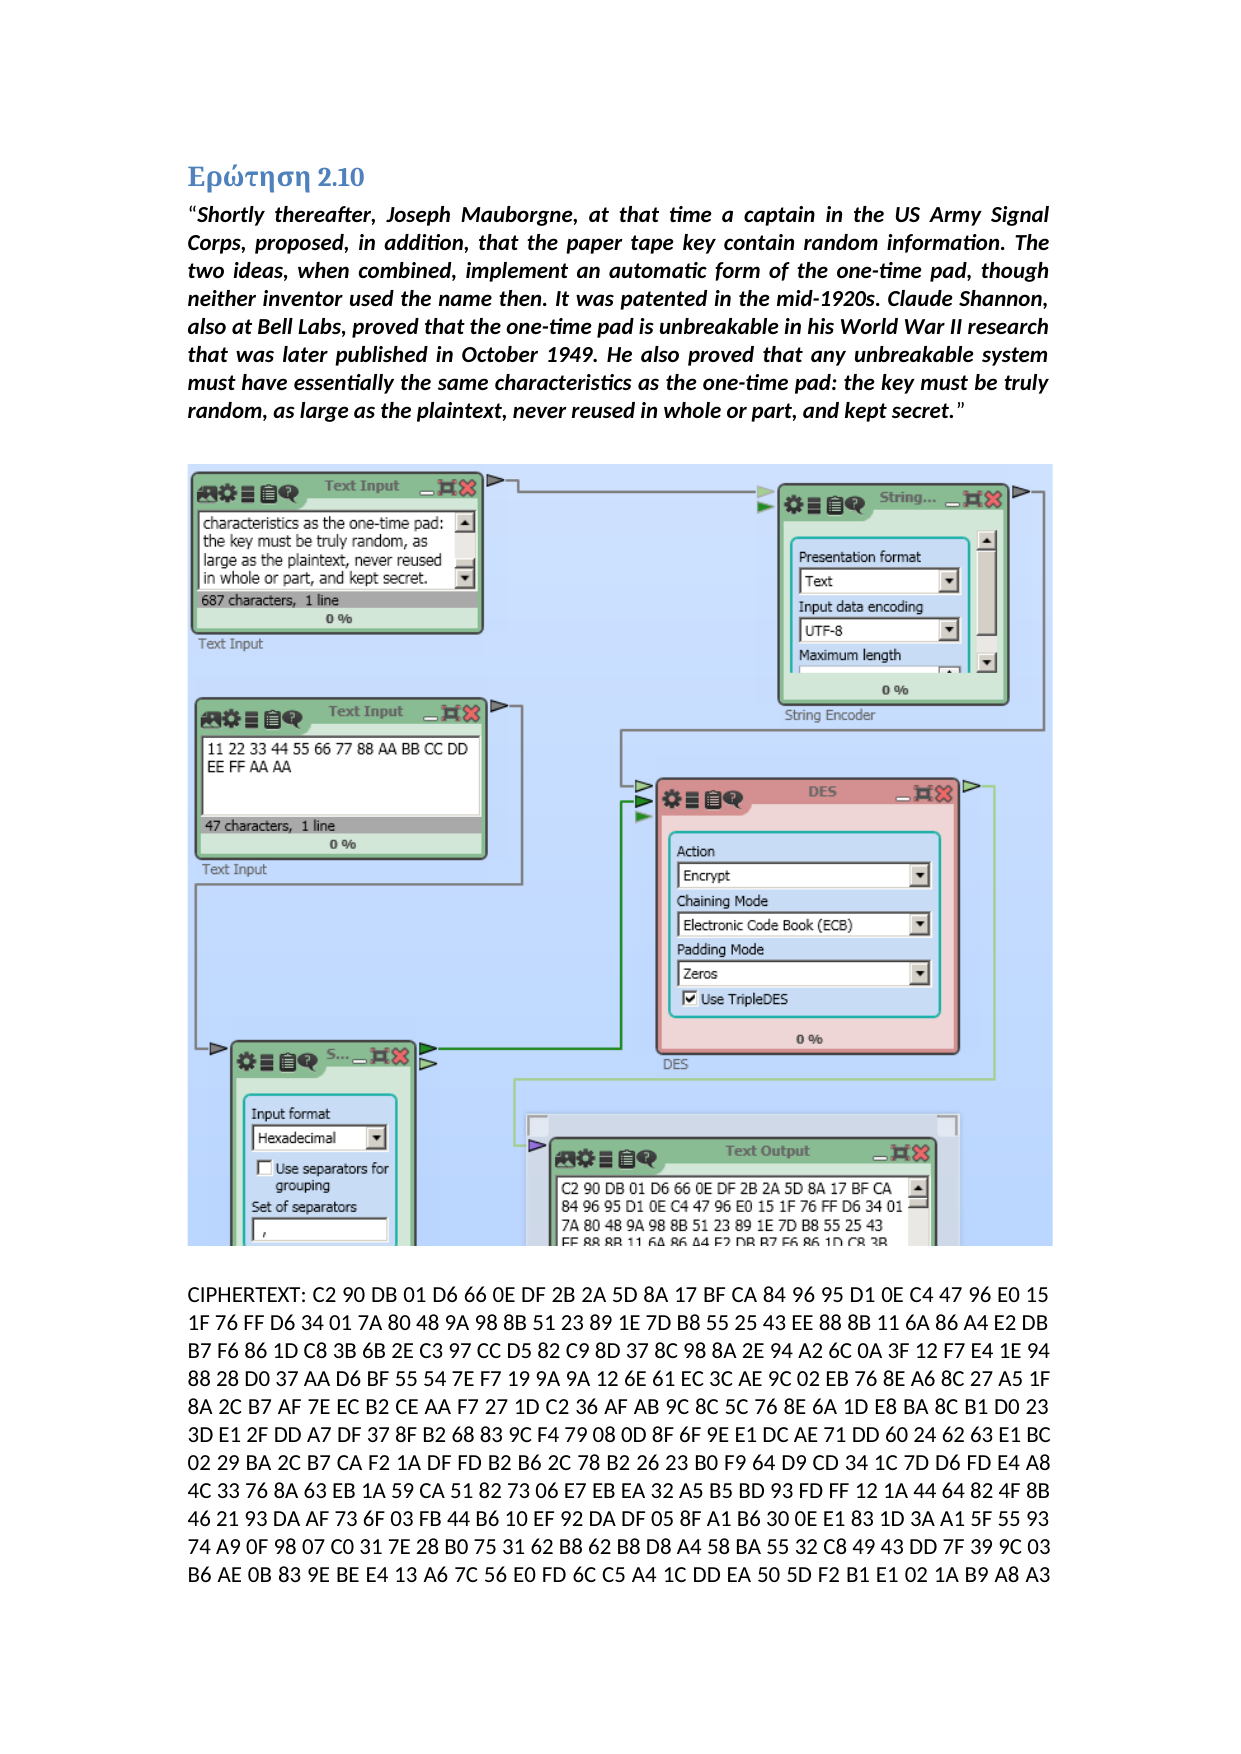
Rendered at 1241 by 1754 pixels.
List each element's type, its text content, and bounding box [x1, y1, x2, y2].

text CIPHERTEXT: C2 90 DB 01 D6 66 0E DF 2B 2A 5D 8A 17 BF CA 84 96 95 D1 0E C4 47 96 E0 15 1F 76 FF D6 34 01 7A 80 48 9A 98 8B 51 23 89 1E 7D B8 55 25 43 EE 88 8B 11 6A 86 A4 E2 DB B7 F6 86 1D C8 3B 6B 2E C3 97 CC D5 82 C9 8D 37 8C 98 8A 2E 94 A2 6C 0A 3F 12 F7 E4 1E 94 88 28 D0 37 AA D6 BF 55 54 7E F7 19 9A 9A 12 6E 61 EC 3C AE 9C 02 EB 76 8E A6 8C 27 A5 1F 8A 2C B7 AF 7E EC B2 CE AA F7 27 1D C2 36 AF AB 9C 8C 5C 76 8E 6A 1D E8 BA 8C B1 D0 23 3D E1 2F DD A7 DF 37 8F B2 68 83 9C F4 79 08 0D 8F 6F 9E E1 DC AE 71 DD 60 24 62 63 E1 BC 02 29 BA 2C B7 CA F2 1A DF FD B2 B6 2C 78 B2 26 23 B0 F9 64 D9 CD 34 1C 7D D6 FD E4 A8 4C 33 76 8A 63 EB 1A 59 CA 51 82 73 06 E7 EB EA 32 A5 B5 BD 93 FD FF 12 1A 44 64 82 4F 8B 46 21 93 DA AF 73 6F 03 FB 44 B6 10 EF 92 DA DF 05 8F A1 B6 30 0E E1 83 1D 3A A1 5F 55 93 74 A9 0F 98 07 C0 31 7E 28 B0 75 31 62 B8 62 B8 D8 A4 58 BA 55 32 C8 49 43 DD 7F 39 9C 03 B6 AE 0B 83 9E BE E4 13 A6 7C 56 E0 FD 6C C5 A4 1C DD EA 50 5D F2 B1 E1 02 1A B9 A8 A3 [187, 1280, 1053, 1588]
text “Shortly thereafter, Joseph Mauborgne, at that time a captain in the US Army Signal Corps, proposed, in addition, that the paper tape key contain random information. The two ideas, when combined, implement an automatic form of the one-time pad, though neither inventor used the name then. It was patented in the mid-1920s. Claude Shannon, also at Bell Labs, proved that the one-time pad is unbreakable in his World War II research that was later published in October 1949. He also proved that any unbreakable system must have essentially the same characteristics as the one-time pad: the key must be truly random, as large as the plaintext, never reused in whole or part, and kept secret.” [187, 200, 1053, 424]
subtitle Ερώτηση 2.10 [187, 162, 1053, 194]
